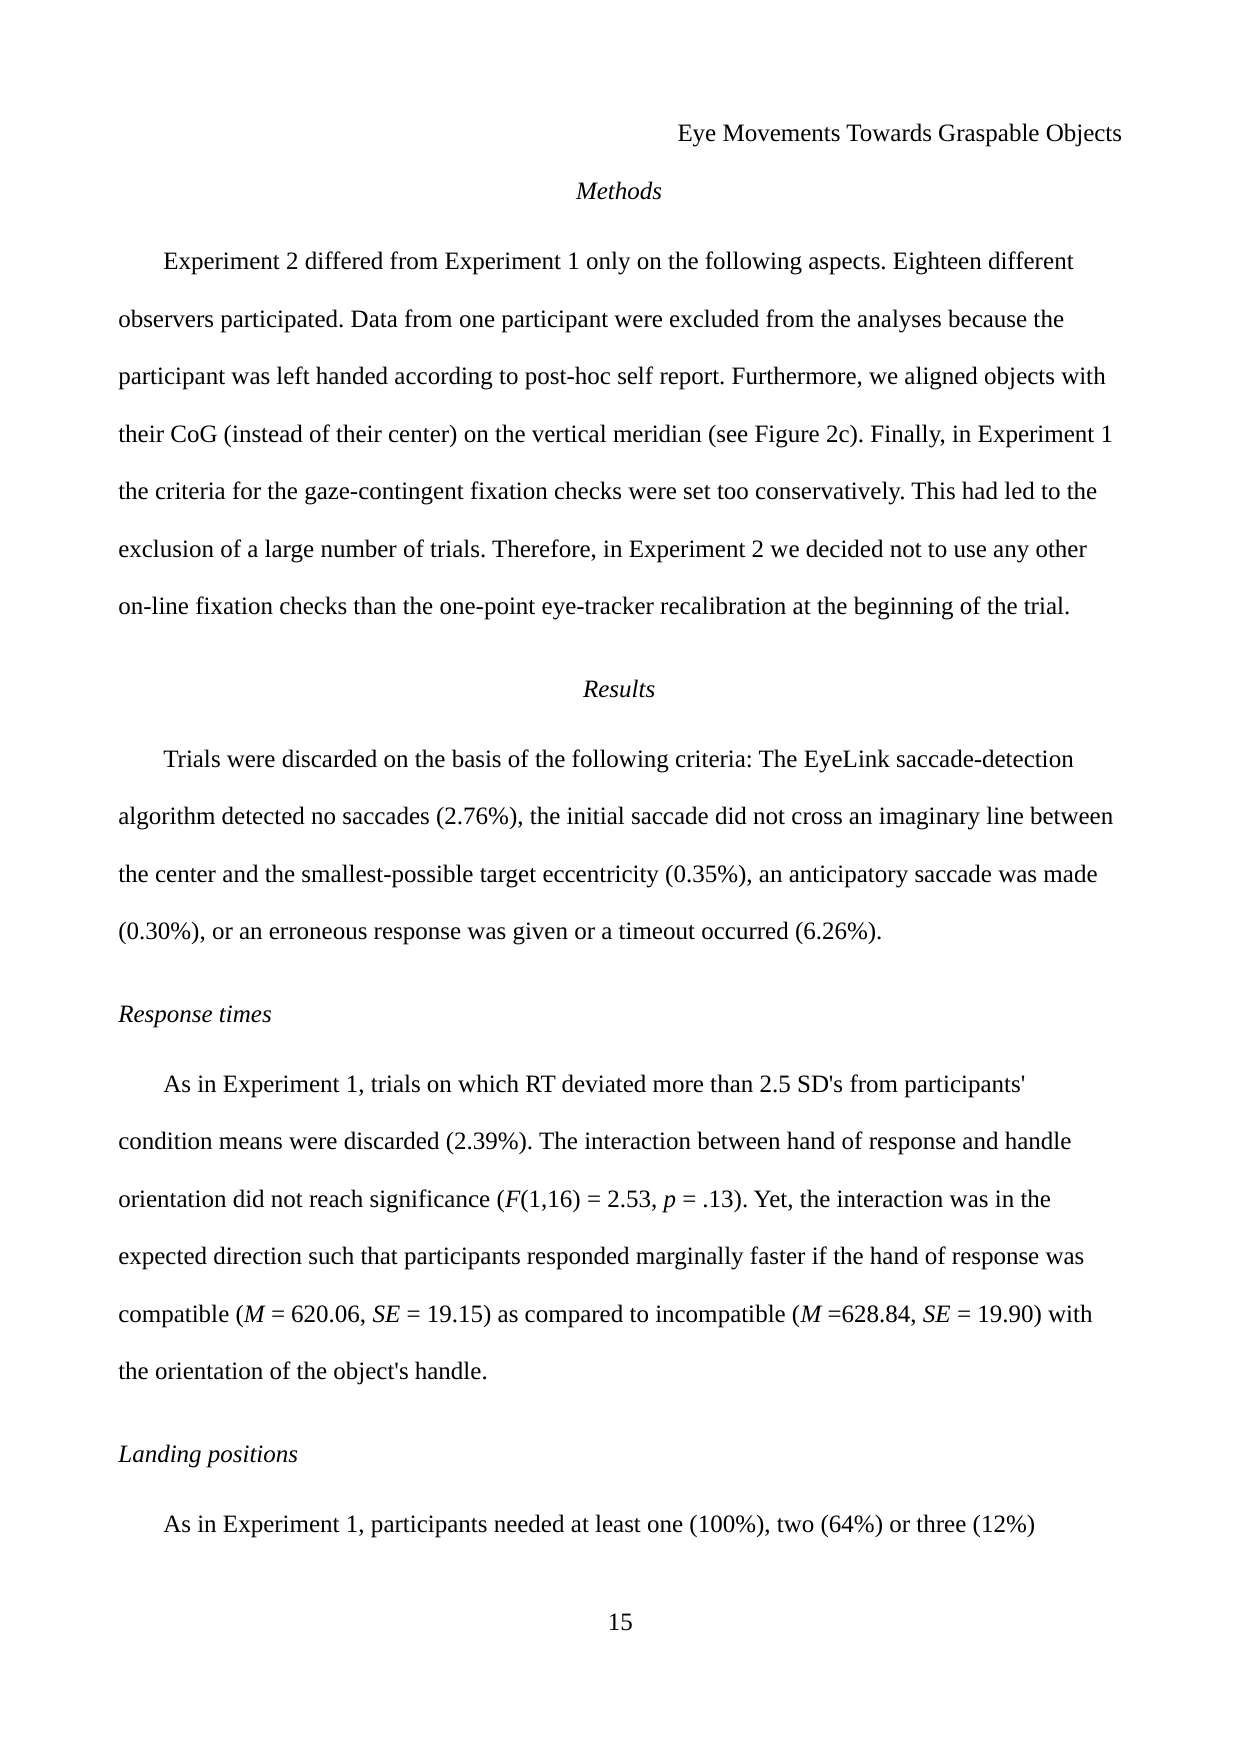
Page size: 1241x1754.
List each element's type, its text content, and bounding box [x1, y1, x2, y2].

text As in Experiment 1, participants needed at least one (100%), two (64%) or three (12%) [118, 1509, 1122, 1538]
subtitle Methods [118, 176, 1122, 205]
text As in Experiment 1, trials on which RT deviated more than 2.5 SD's from participants' condition means were discarded (2.39%). The interaction between hand of response and handle orientation did not reach significance (F(1,16) = 2.53, p = .13). Yet, the interaction was in the expected direction such that participants responded marginally faster if the hand of response was compatible (M = 620.06, SE = 19.15) as compared to incompatible (M =628.84, SE = 19.90) with the orientation of the object's handle. [118, 1069, 1122, 1385]
text Trials were discarded on the basis of the following criteria: The EyeLink saccade-detection algorithm detected no saccades (2.76%), the initial saccade did not cross an imaginary line between the center and the smallest-possible target eccentricity (0.35%), an anticipatory saccade was made (0.30%), or an erroneous response was given or a timeout occurred (6.26%). [118, 744, 1122, 945]
subtitle Response times [118, 999, 1122, 1028]
subtitle Landing positions [118, 1439, 1122, 1468]
subtitle Results [118, 674, 1122, 703]
text Experiment 2 differed from Experiment 1 only on the following aspects. Eighteen different observers participated. Data from one participant were excluded from the analyses because the participant was left handed according to post-hoc self report. Furthermore, we aligned objects with their CoG (instead of their center) on the vertical meridian (see Figure 2c). Finally, in Experiment 1 the criteria for the gaze-contingent fixation checks were set too conservatively. This had led to the exclusion of a large number of trials. Therefore, in Experiment 2 we decided not to use any other on-line fixation checks than the one-point eye-tracker recalibration at the beginning of the trial. [118, 246, 1122, 620]
